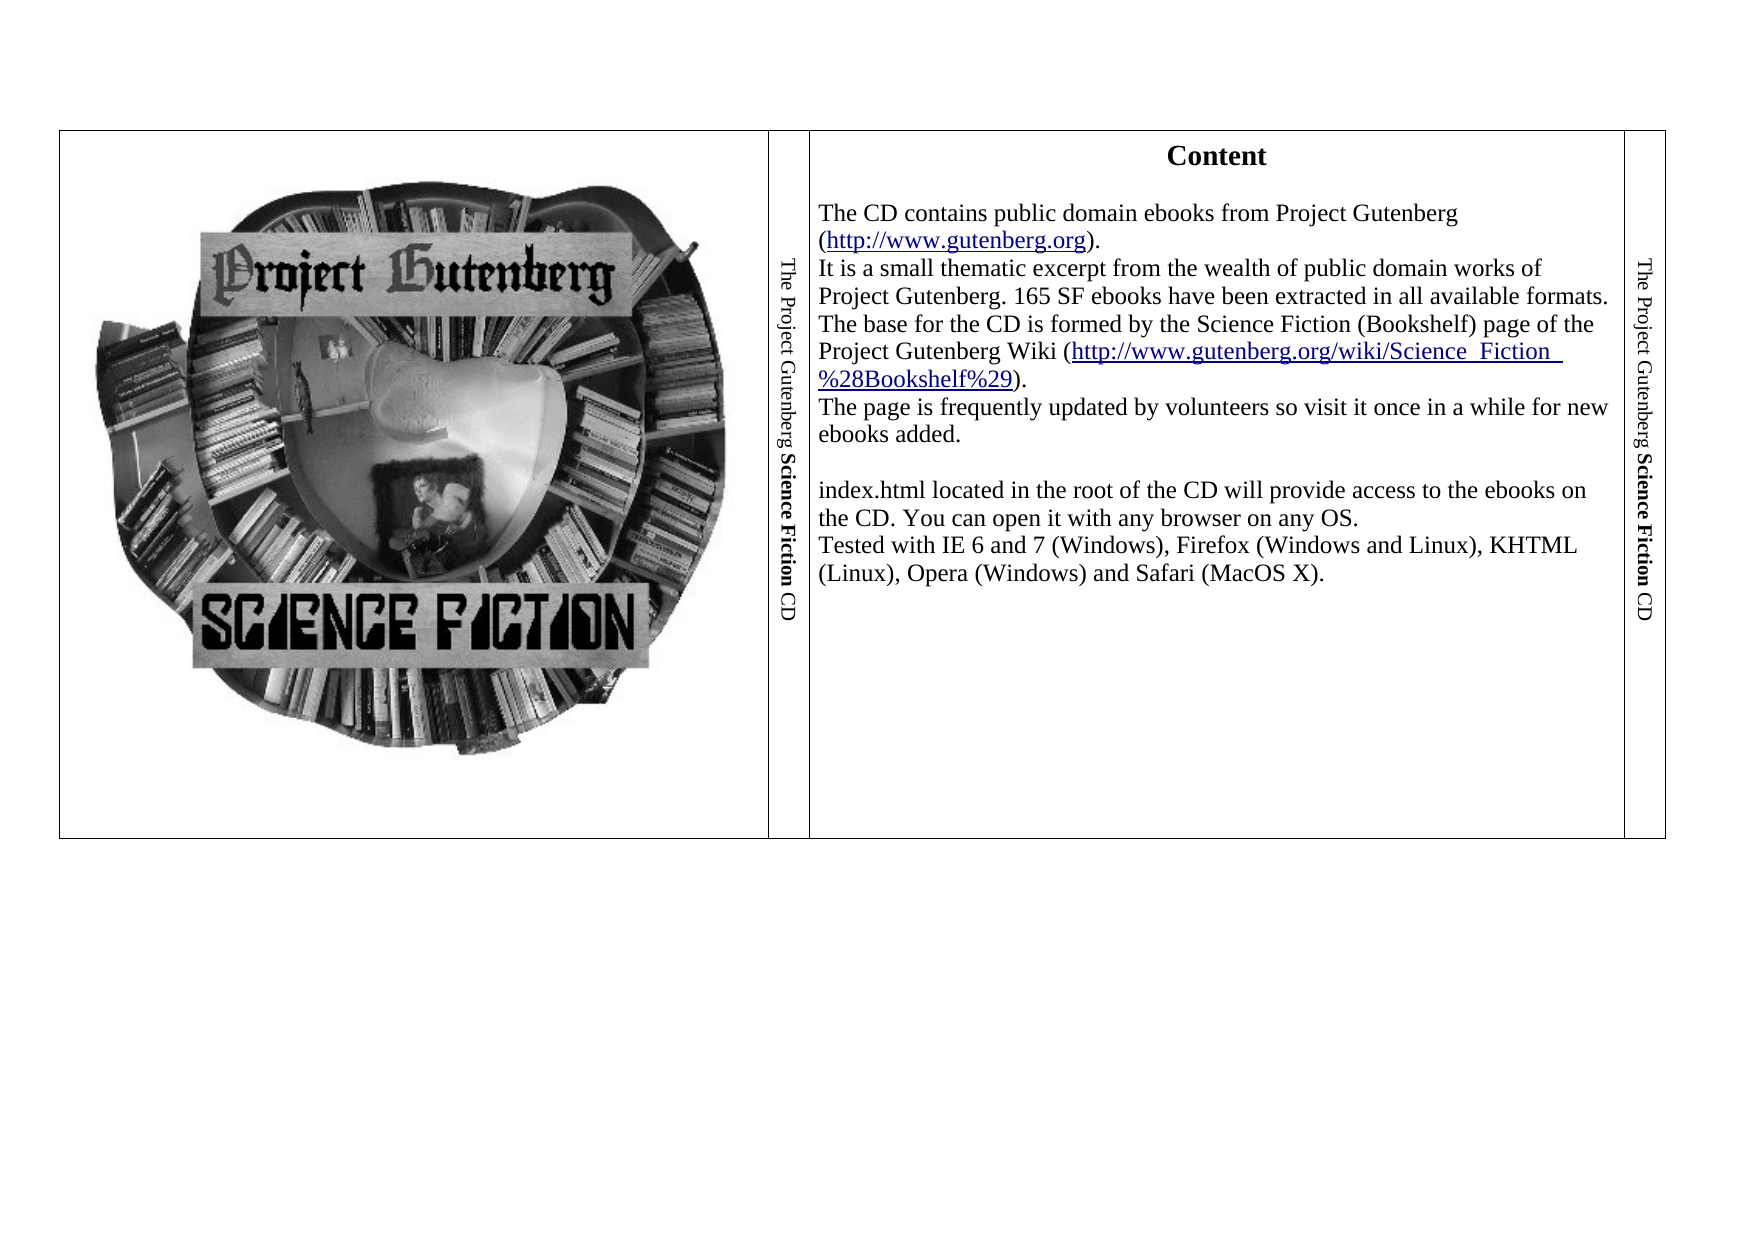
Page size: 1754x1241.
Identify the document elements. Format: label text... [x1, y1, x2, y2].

text The Project Gutenberg Science Fiction CD [1633, 139, 1656, 622]
text index.html located in the root of the CD will provide access to the ebooks on the CD. You can open it with any browser on any OS. [818, 476, 1615, 531]
text Tested with IE 6 and 7 (Windows), Firefox (Windows and Linux), KHTML (Linux), Opera (Windows) and Safari (MacOS X). [818, 531, 1615, 587]
text Content [818, 139, 1615, 171]
text It is a small thematic excerpt from the wealth of public domain works of Project Gutenberg. 165 SF ebooks have been extracted in all available formats. The base for the CD is formed by the Science Fiction (Bookshelf) page of the Project Gutenberg Wiki (http://www.gutenberg.org/wiki/Science_Fiction_%28Bookshelf%29). [818, 254, 1615, 393]
text The page is frequently updated by volunteers so visit it once in a while for new ebooks added. [818, 393, 1615, 448]
picture [91, 177, 736, 763]
text The CD contains public domain ebooks from Project Gutenberg (http://www.gutenberg.org). [818, 199, 1615, 254]
text The Project Gutenberg Science Fiction CD [777, 139, 800, 622]
